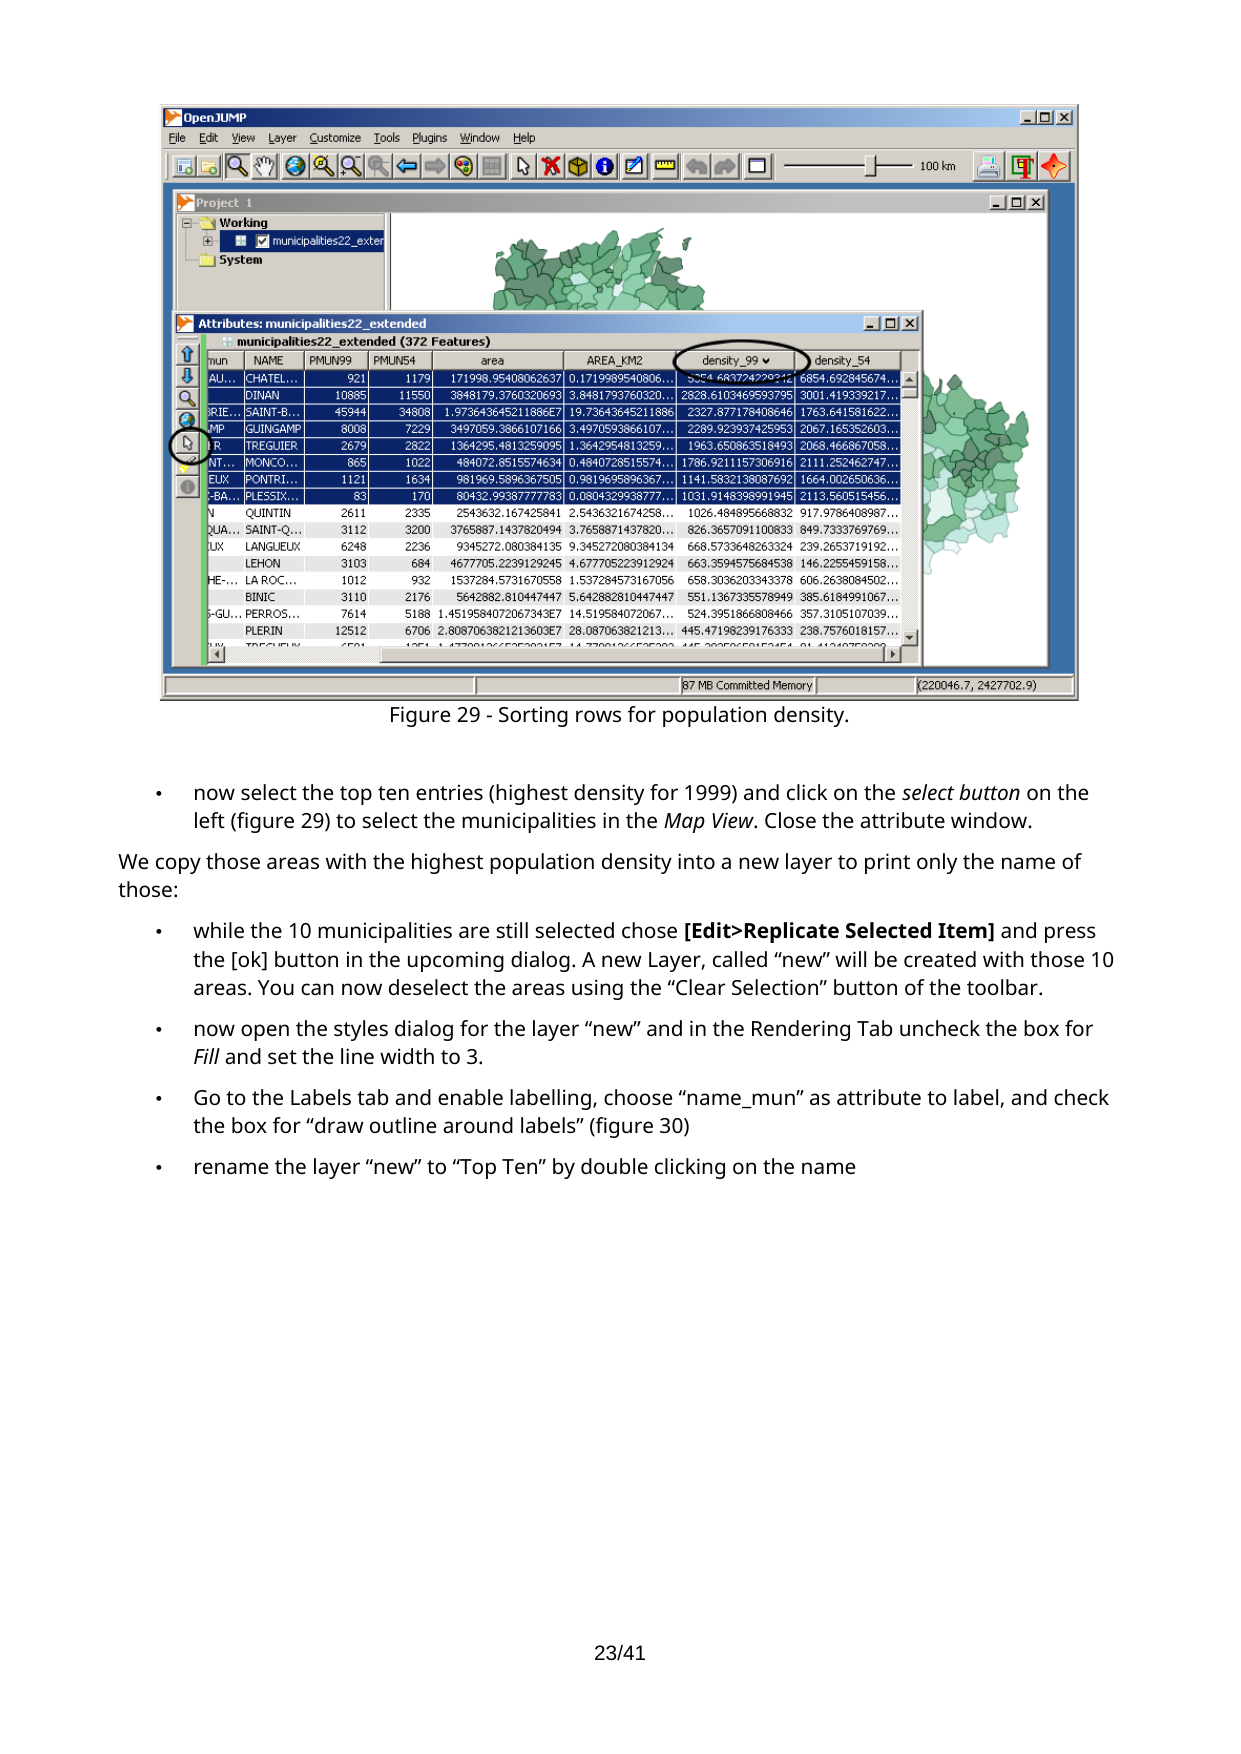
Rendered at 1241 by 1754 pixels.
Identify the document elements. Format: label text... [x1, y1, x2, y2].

text We copy those areas with the highest population density into a new layer to print only the name of those: [118, 847, 1122, 904]
picture [159, 104, 1079, 701]
text Figure 29 - Sorting rows for population density. [176, 701, 1062, 728]
list rename the layer “new” to “Top Ten” by double clicking on the name [156, 1152, 1122, 1181]
list Go to the Labels tab and enable labelling, choose “name_mun” as attribute to label, and check the box for “draw outline around labels” (figure 30) [156, 1083, 1122, 1140]
list while the 10 municipalities are still selected chose [Edit>Replicate Selected Item] and press the [ok] button in the upcoming dialog. A new Layer, called “new” will be created with those 10 areas. You can now deselect the areas using the “Clear Selection” button of the toolbar. [156, 916, 1122, 1002]
list now open the styles dialog for the layer “new” and in the Rendering Tab uncheck the box for Fill and set the line width to 3. [156, 1014, 1122, 1071]
list now select the top ten entries (highest density for 1999) and click on the select button on the left (figure 29) to select the municipalities in the Map View. Close the attribute window. [156, 778, 1122, 834]
